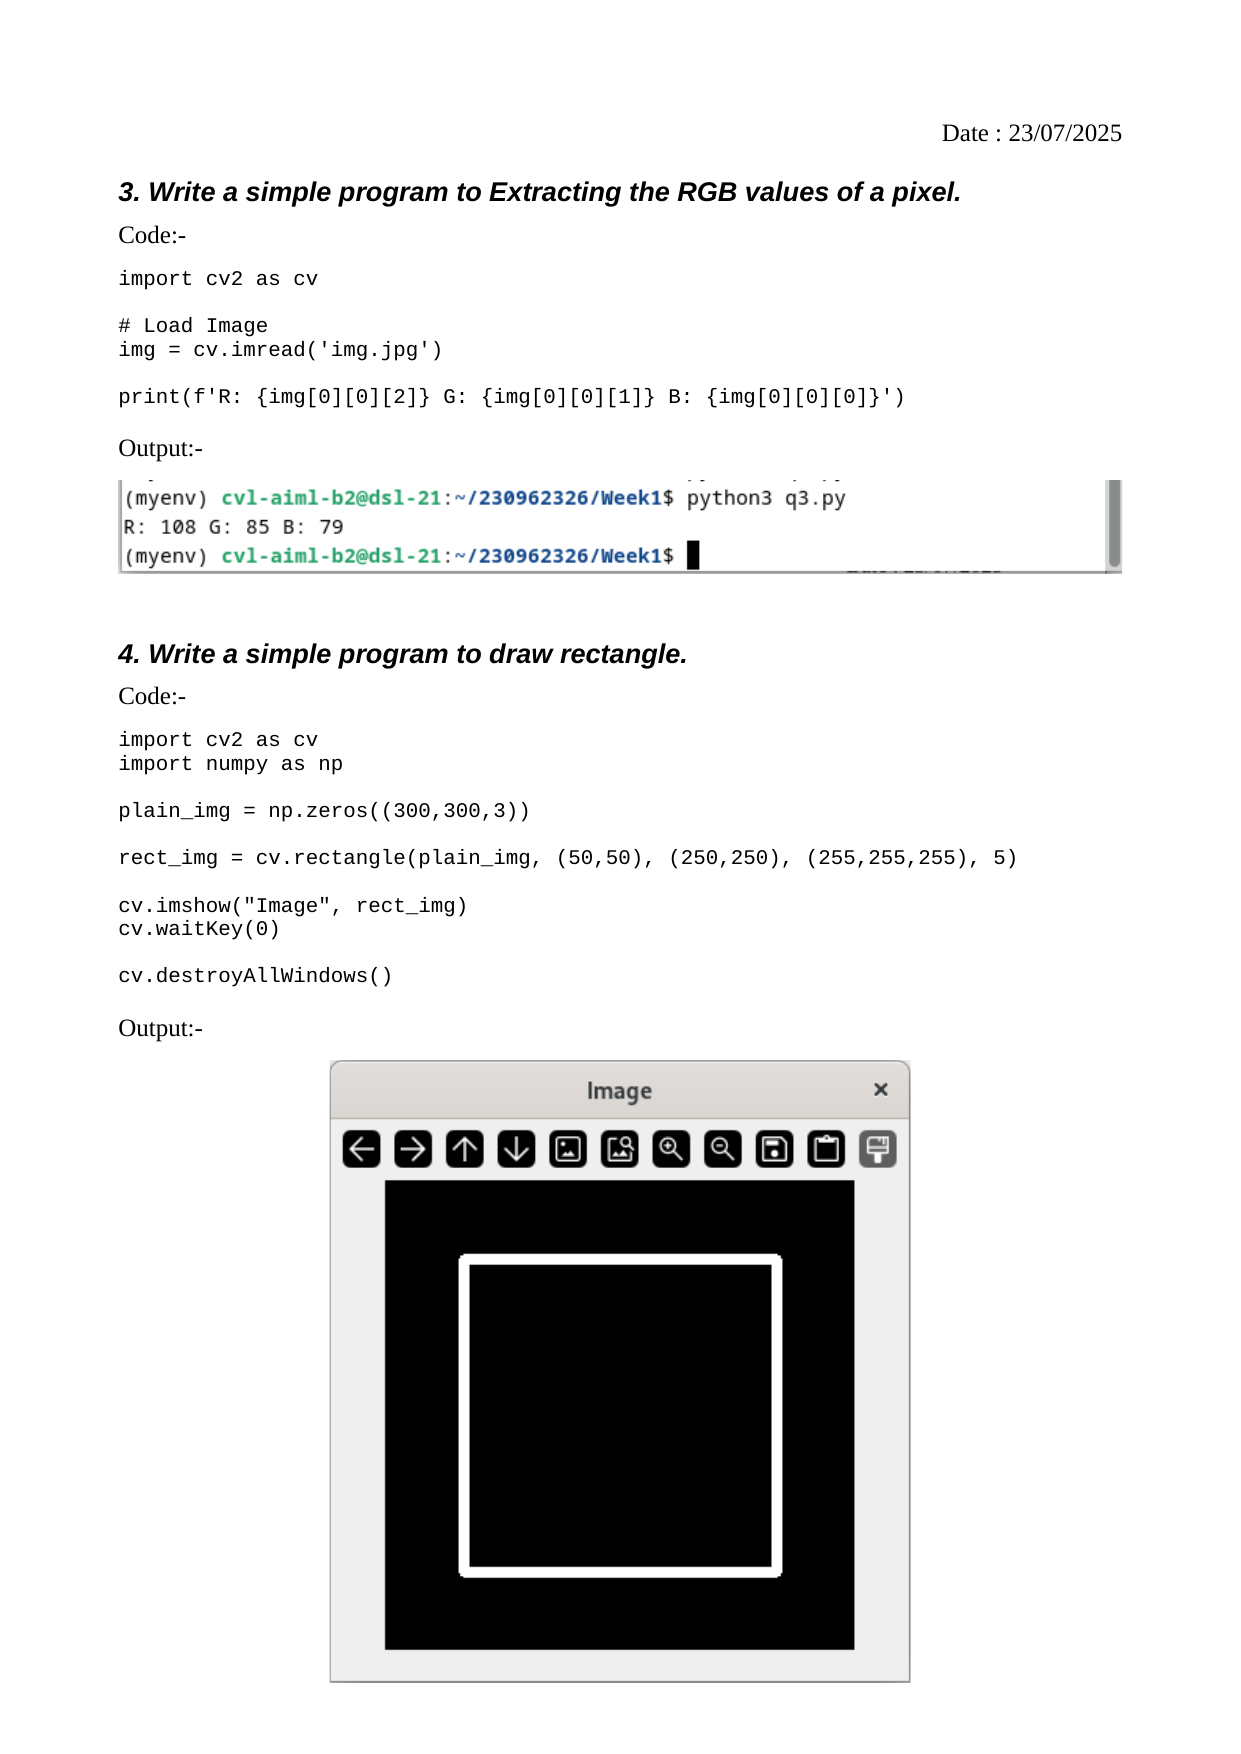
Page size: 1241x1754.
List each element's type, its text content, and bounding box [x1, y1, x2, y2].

picture [329, 1060, 911, 1683]
text cv.imshow("Image", rect_img) [118, 894, 1122, 918]
text Code:- [118, 220, 1122, 249]
text # Load Image [118, 315, 1122, 339]
subtitle 4. Write a simple program to draw rectangle. [118, 638, 1122, 669]
text plain_img = np.zeros((300,300,3)) [118, 800, 1122, 824]
text import numpy as np [118, 753, 1122, 776]
text cv.waitKey(0) [118, 918, 1122, 942]
subtitle 3. Write a simple program to Extracting the RGB values of a pixel. [118, 176, 1122, 208]
text import cv2 as cv [118, 729, 1122, 753]
text Output:- [118, 1013, 1122, 1042]
text import cv2 as cv [118, 268, 1122, 291]
text Output:- [118, 433, 1122, 462]
picture [118, 480, 1123, 574]
text img = cv.imread('img.jpg') [118, 339, 1122, 362]
text rect_img = cv.rectangle(plain_img, (50,50), (250,250), (255,255,255), 5) [118, 847, 1122, 871]
text cv.destroyAllWindows() [118, 966, 1122, 989]
text Code:- [118, 681, 1122, 710]
text print(f'R: {img[0][0][2]} G: {img[0][0][1]} B: {img[0][0][0]}') [118, 386, 1122, 409]
